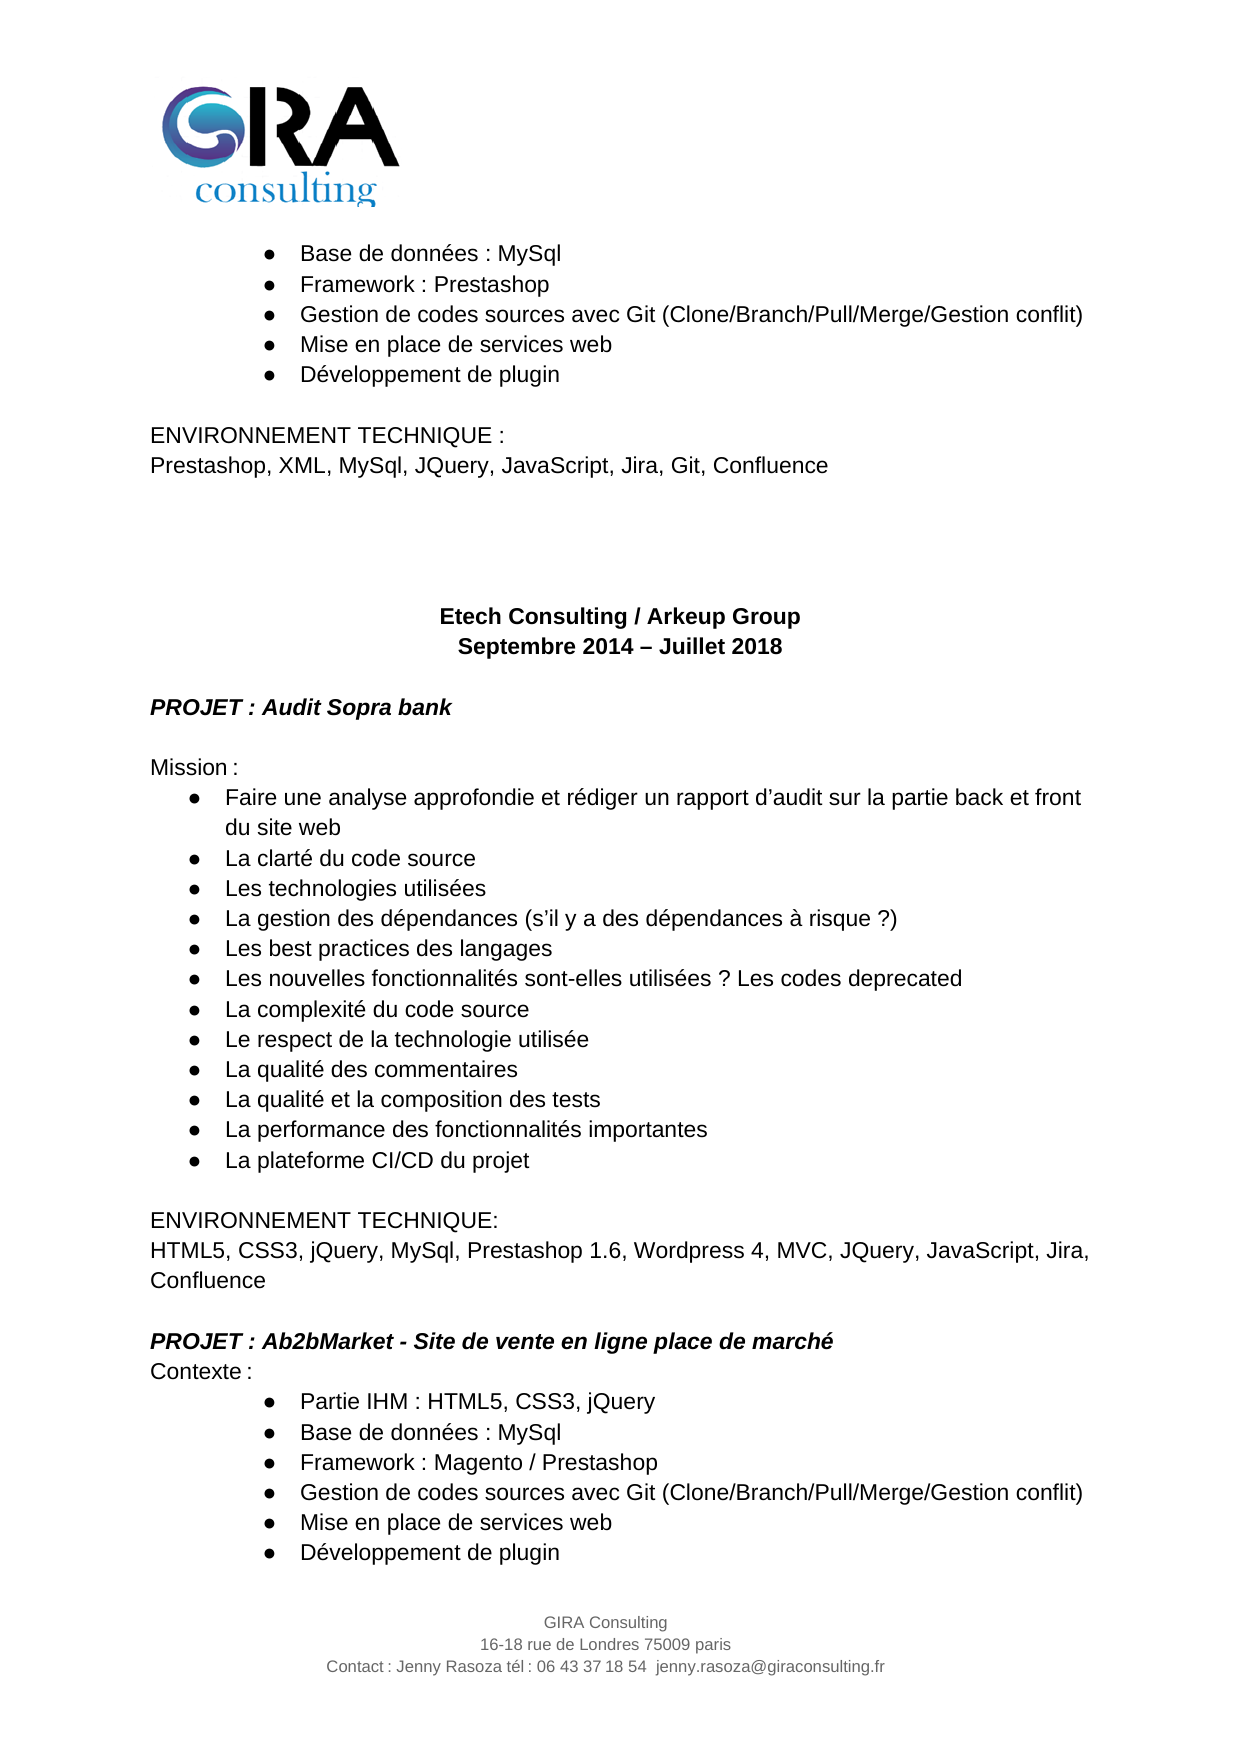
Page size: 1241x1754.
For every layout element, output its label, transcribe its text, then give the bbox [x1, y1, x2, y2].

list Base de données : MySql [262, 240, 1090, 267]
list Framework : Prestashop [262, 271, 1090, 297]
list Faire une analyse approfondie et rédiger un rapport d’audit sur la partie back et front du site web [187, 784, 1090, 841]
list La performance des fonctionnalités importantes [187, 1116, 1090, 1143]
list Gestion de codes sources avec Git (Clone/Branch/Pull/Merge/Gestion conflit) [262, 1479, 1090, 1505]
list Framework : Magento / Prestashop [262, 1449, 1090, 1475]
list Les best practices des langages [187, 935, 1090, 961]
text ENVIRONNEMENT TECHNIQUE : [150, 422, 1090, 448]
list Développement de plugin [262, 361, 1090, 387]
list Les technologies utilisées [187, 875, 1090, 901]
text PROJET : Ab2bMarket - Site de vente en ligne place de marché [150, 1328, 1090, 1354]
list La gestion des dépendances (s’il y a des dépendances à risque ?) [187, 905, 1090, 931]
list Le respect de la technologie utilisée [187, 1026, 1090, 1052]
list La plateforme CI/CD du projet [187, 1147, 1090, 1173]
list La complexité du code source [187, 996, 1090, 1022]
list Partie IHM : HTML5, CSS3, jQuery [262, 1388, 1090, 1414]
text HTML5, CSS3, jQuery, MySql, Prestashop 1.6, Wordpress 4, MVC, JQuery, JavaScript, Jira, Confluence [150, 1237, 1090, 1294]
list Mise en place de services web [262, 1509, 1090, 1535]
text ENVIRONNEMENT TECHNIQUE: [150, 1207, 1090, 1233]
text Contexte : [150, 1358, 1090, 1384]
picture [150, 75, 402, 207]
list Développement de plugin [262, 1539, 1090, 1566]
text Mission : [150, 754, 1090, 780]
text Septembre 2014 – Juillet 2018 [150, 633, 1090, 659]
list La clarté du code source [187, 844, 1090, 871]
text PROJET : Audit Sopra bank [150, 693, 1090, 720]
text Prestashop, XML, MySql, JQuery, JavaScript, Jira, Git, Confluence [150, 452, 1090, 478]
text Etech Consulting / Arkeup Group [150, 603, 1090, 629]
list Les nouvelles fonctionnalités sont-elles utilisées ? Les codes deprecated [187, 965, 1090, 992]
list Mise en place de services web [262, 331, 1090, 357]
list Base de données : MySql [262, 1418, 1090, 1445]
list La qualité des commentaires [187, 1056, 1090, 1082]
list La qualité et la composition des tests [187, 1086, 1090, 1112]
list Gestion de codes sources avec Git (Clone/Branch/Pull/Merge/Gestion conflit) [262, 301, 1090, 327]
